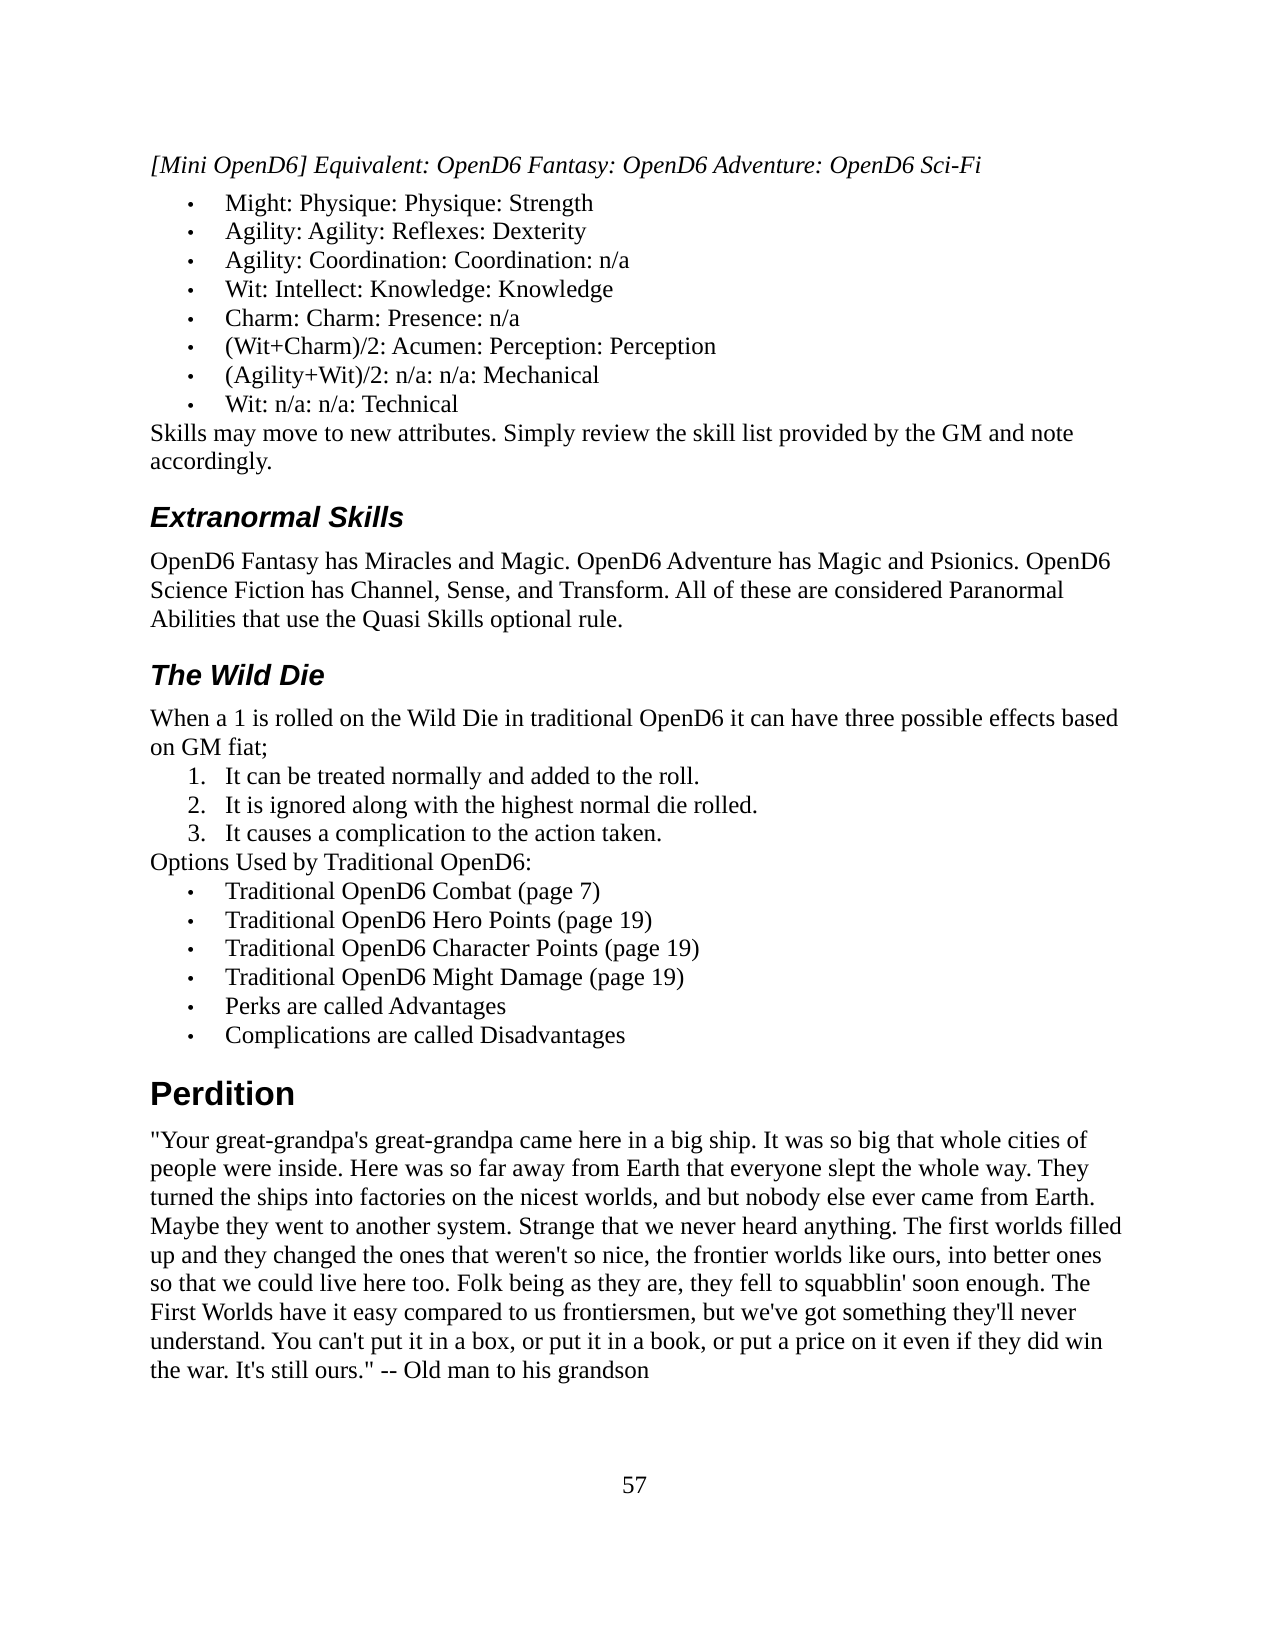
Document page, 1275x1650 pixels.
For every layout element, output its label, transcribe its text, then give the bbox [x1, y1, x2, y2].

list Traditional OpenD6 Hero Points (page 19) [187, 905, 1125, 933]
text [Mini OpenD6] Equivalent: OpenD6 Fantasy: OpenD6 Adventure: OpenD6 Sci-Fi [150, 150, 1125, 179]
subtitle The Wild Die [150, 657, 1125, 691]
list Traditional OpenD6 Combat (page 7) [187, 876, 1125, 905]
list Wit: n/a: n/a: Technical [187, 389, 1125, 418]
text "Your great-grandpa's great-grandpa came here in a big ship. It was so big that whole cities of people were inside. Here was so far away from Earth that everyone slept the whole way. They turned the ships into factories on the nicest worlds, and but nobody else ever came from Earth. Maybe they went to another system. Strange that we never heard anything. The first worlds filled up and they changed the ones that weren't so nice, the frontier worlds like ours, into better ones so that we could live here too. Folk being as they are, they fell to squabblin' soon enough. The First Worlds have it easy compared to us frontiersmen, but we've got something they'll never understand. You can't put it in a box, or put it in a book, or put a price on it even if they did win the war. It's still ours." -- Old man to his grandson [150, 1125, 1125, 1383]
text Options Used by Traditional OpenD6: [150, 847, 1125, 876]
subtitle Extranormal Skills [150, 500, 1125, 534]
list Charm: Charm: Presence: n/a [187, 303, 1125, 331]
list Wit: Intellect: Knowledge: Knowledge [187, 274, 1125, 303]
list (Wit+Charm)/2: Acumen: Perception: Perception [187, 331, 1125, 360]
list (Agility+Wit)/2: n/a: n/a: Mechanical [187, 360, 1125, 389]
list It can be treated normally and added to the roll. [187, 761, 1125, 790]
list Traditional OpenD6 Character Points (page 19) [187, 933, 1125, 962]
list Traditional OpenD6 Might Damage (page 19) [187, 962, 1125, 991]
subtitle Perdition [150, 1073, 1125, 1112]
list Agility: Coordination: Coordination: n/a [187, 245, 1125, 274]
text OpenD6 Fantasy has Miracles and Magic. OpenD6 Adventure has Magic and Psionics. OpenD6 Science Fiction has Channel, Sense, and Transform. All of these are considered Paranormal Abilities that use the Quasi Skills optional rule. [150, 546, 1125, 632]
text Skills may move to new attributes. Simply review the skill list provided by the GM and note accordingly. [150, 418, 1125, 475]
list Might: Physique: Physique: Strength [187, 188, 1125, 216]
text When a 1 is rolled on the Wild Die in traditional OpenD6 it can have three possible effects based on GM fiat; [150, 703, 1125, 761]
list Perks are called Advantages [187, 991, 1125, 1020]
list It is ignored along with the highest normal die rolled. [187, 790, 1125, 818]
list Complications are called Disadvantages [187, 1020, 1125, 1048]
list It causes a complication to the action taken. [187, 818, 1125, 847]
list Agility: Agility: Reflexes: Dexterity [187, 216, 1125, 245]
